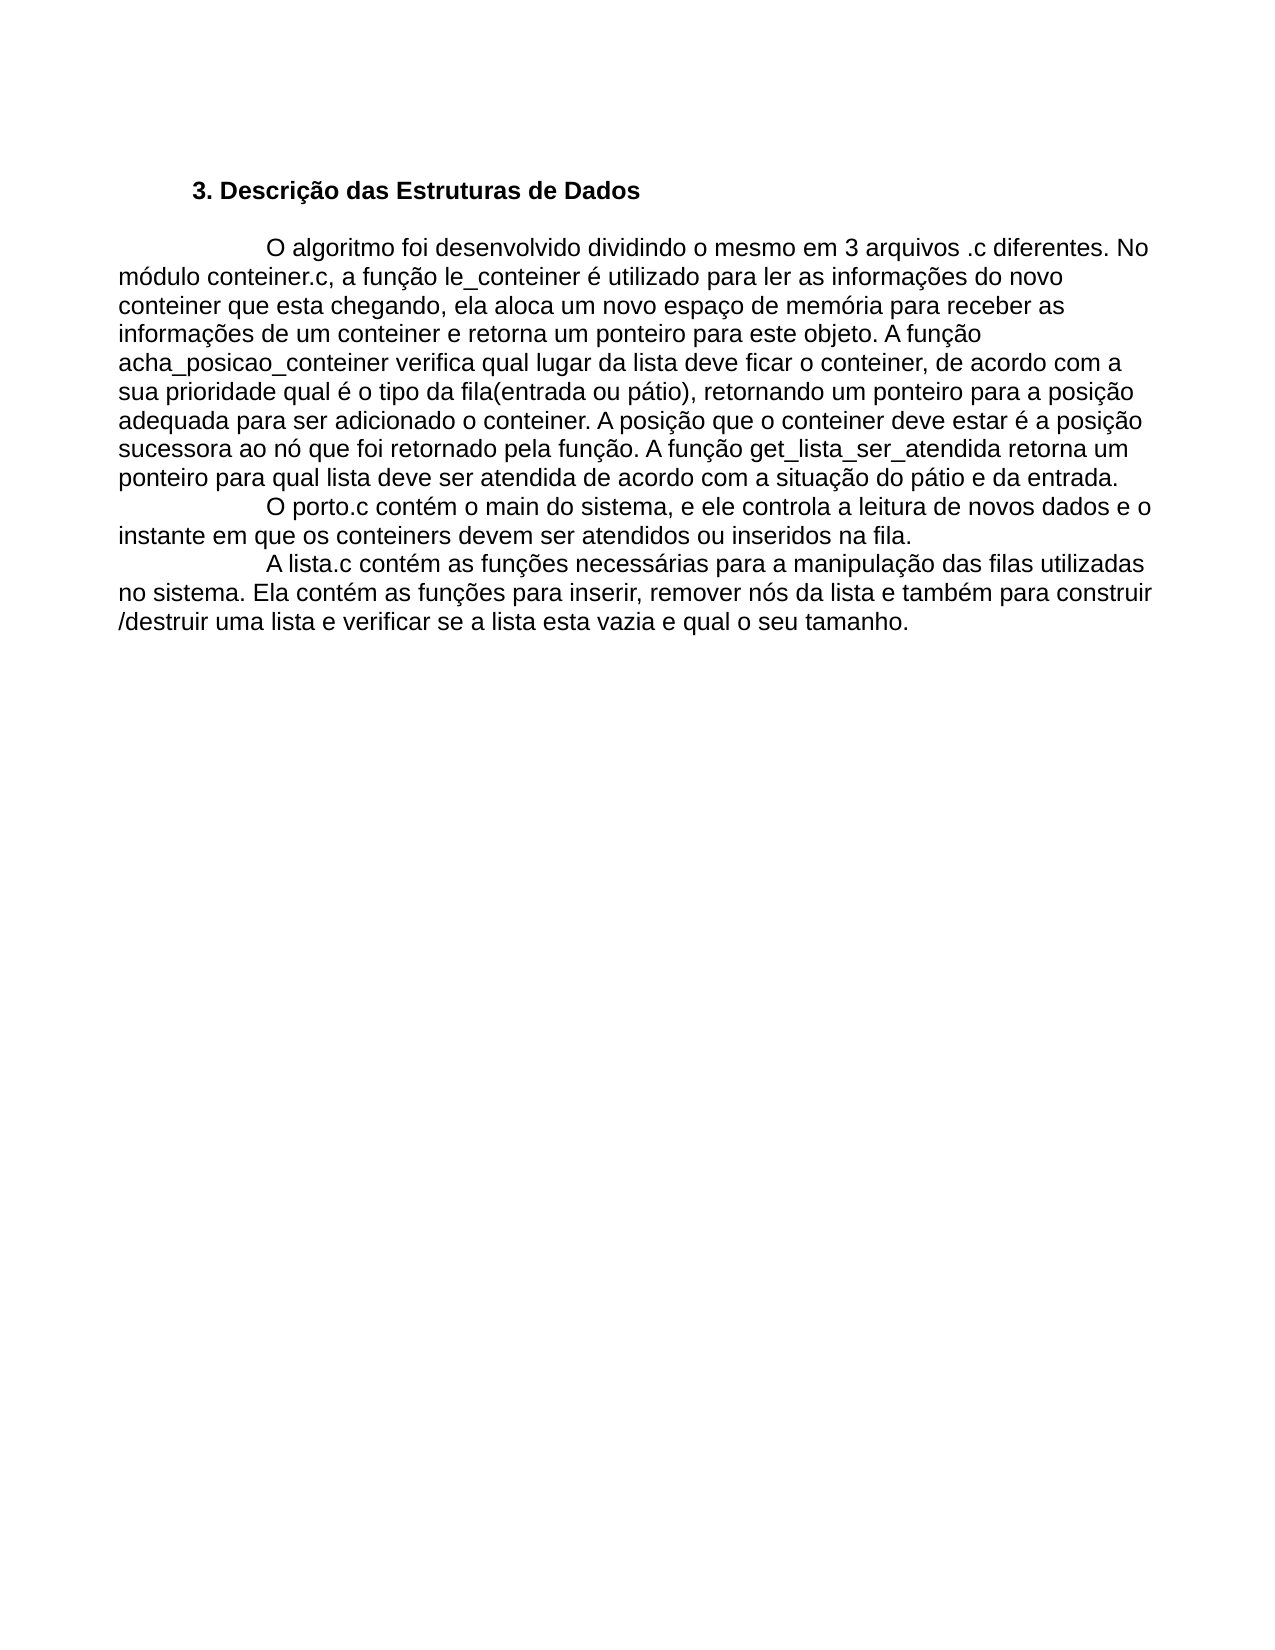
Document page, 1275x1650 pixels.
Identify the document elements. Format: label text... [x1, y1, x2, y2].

text 3. Descrição das Estruturas de Dados [118, 176, 1157, 204]
text A lista.c contém as funções necessárias para a manipulação das filas utilizadas no sistema. Ela contém as funções para inserir, remover nós da lista e também para construir /destruir uma lista e verificar se a lista esta vazia e qual o seu tamanho. [118, 549, 1157, 636]
text O algoritmo foi desenvolvido dividindo o mesmo em 3 arquivos .c diferentes. No módulo conteiner.c, a função le_conteiner é utilizado para ler as informações do novo conteiner que esta chegando, ela aloca um novo espaço de memória para receber as informações de um conteiner e retorna um ponteiro para este objeto. A função acha_posicao_conteiner verifica qual lugar da lista deve ficar o conteiner, de acordo com a sua prioridade qual é o tipo da fila(entrada ou pátio), retornando um ponteiro para a posição adequada para ser adicionado o conteiner. A posição que o conteiner deve estar é a posição sucessora ao nó que foi retornado pela função. A função get_lista_ser_atendida retorna um ponteiro para qual lista deve ser atendida de acordo com a situação do pátio e da entrada. [118, 233, 1157, 492]
text O porto.c contém o main do sistema, e ele controla a leitura de novos dados e o instante em que os conteiners devem ser atendidos ou inseridos na fila. [118, 492, 1157, 549]
